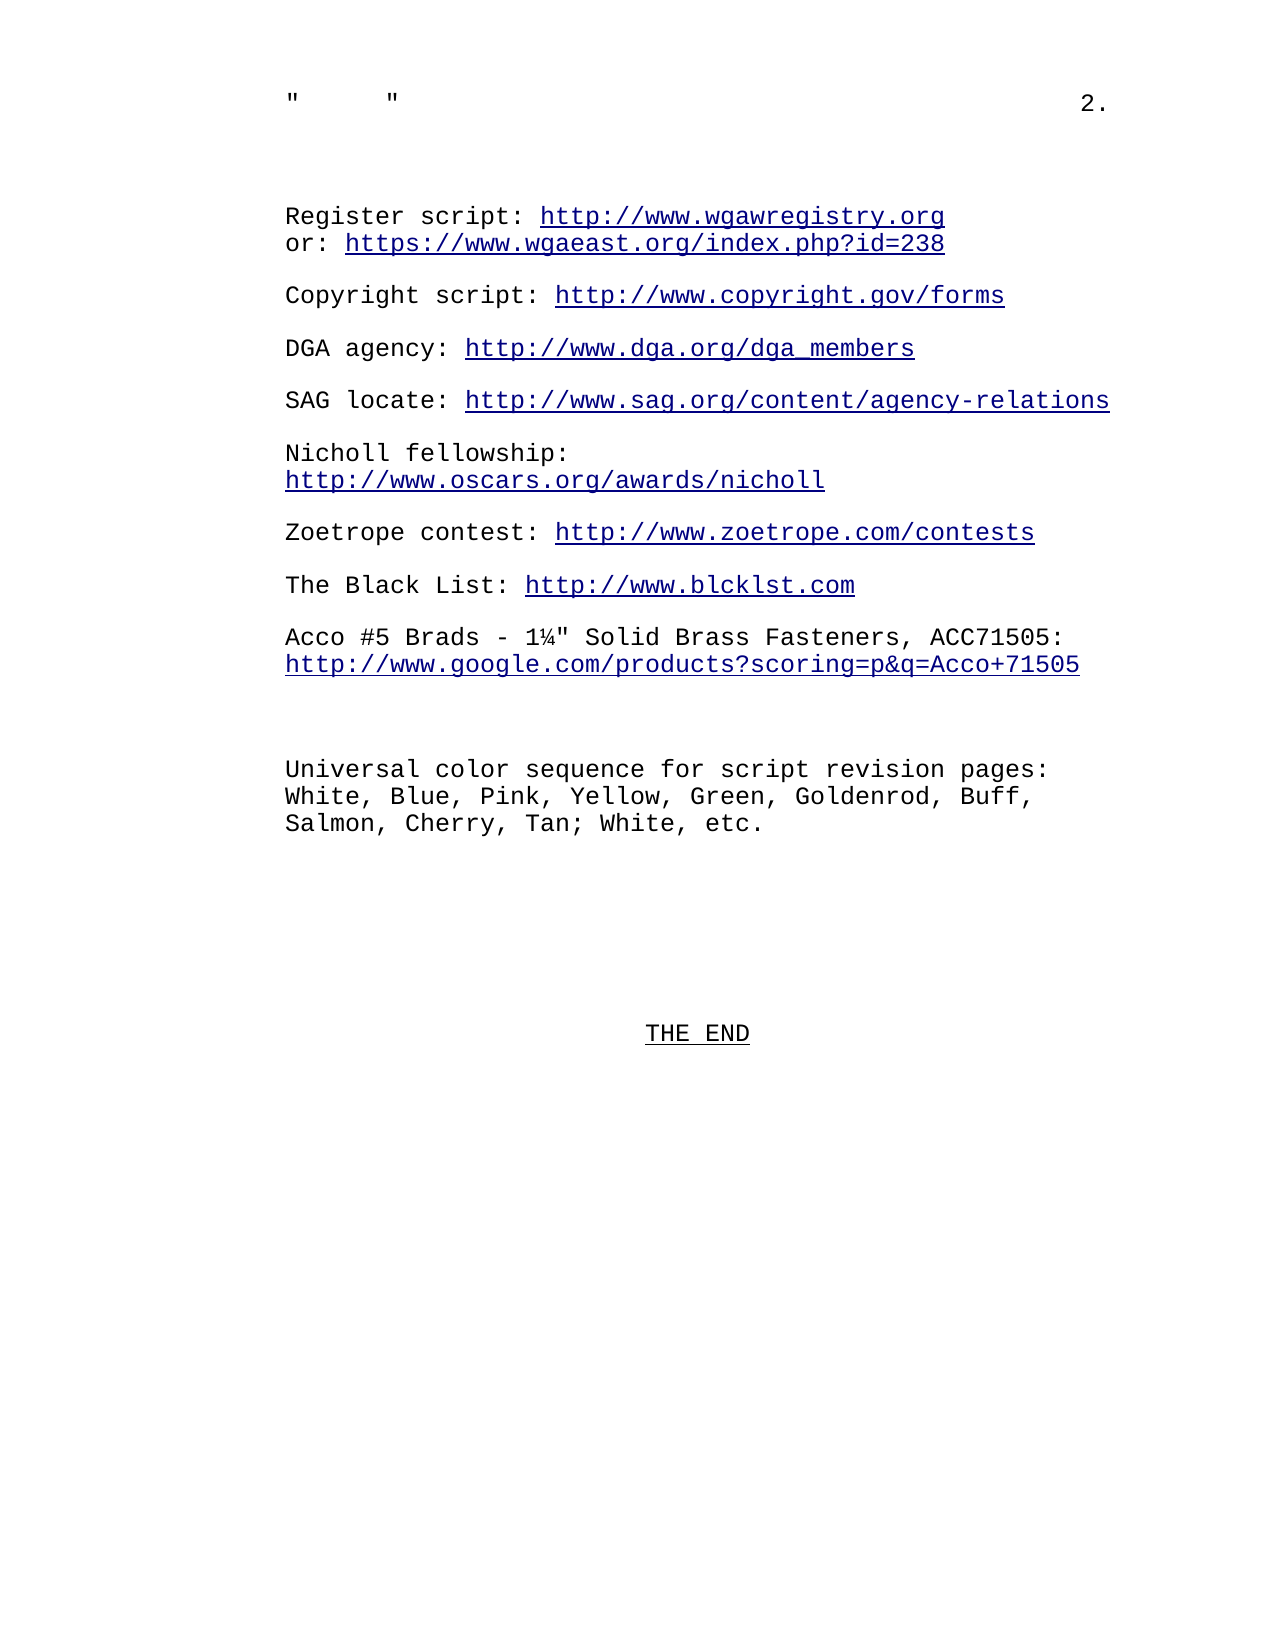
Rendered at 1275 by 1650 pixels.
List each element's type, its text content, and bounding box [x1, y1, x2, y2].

subtitle <Click in Header above to replace Title> [285, 150, 1110, 177]
subtitle Universal color sequence for script revision pages: White, Blue, Pink, Yellow, Green, Goldenrod, Buff, Salmon, Cherry, Tan; White, etc. [285, 756, 1110, 837]
subtitle Acco #5 Brads - 1¼" Solid Brass Fasteners, ACC71505: http://www.google.com/products?scoring=p&q=Acco+71505 [285, 624, 1110, 678]
subtitle Copyright script: http://www.copyright.gov/forms [285, 282, 1110, 309]
subtitle SAG locate: http://www.sag.org/content/agency-relations [285, 387, 1110, 414]
text Nicholl fellowship: http://www.oscars.org/awards/nicholl [285, 439, 1110, 493]
subtitle THE END [285, 1020, 1110, 1047]
text Register script: http://www.wgawregistry.org or: https://www.wgaeast.org/index.php?id=238 [285, 202, 1110, 256]
subtitle The Black List: http://www.blcklst.com [285, 571, 1110, 598]
subtitle DGA agency: http://www.dga.org/dga_members [285, 334, 1110, 361]
subtitle Zoetrope contest: http://www.zoetrope.com/contests [285, 519, 1110, 546]
